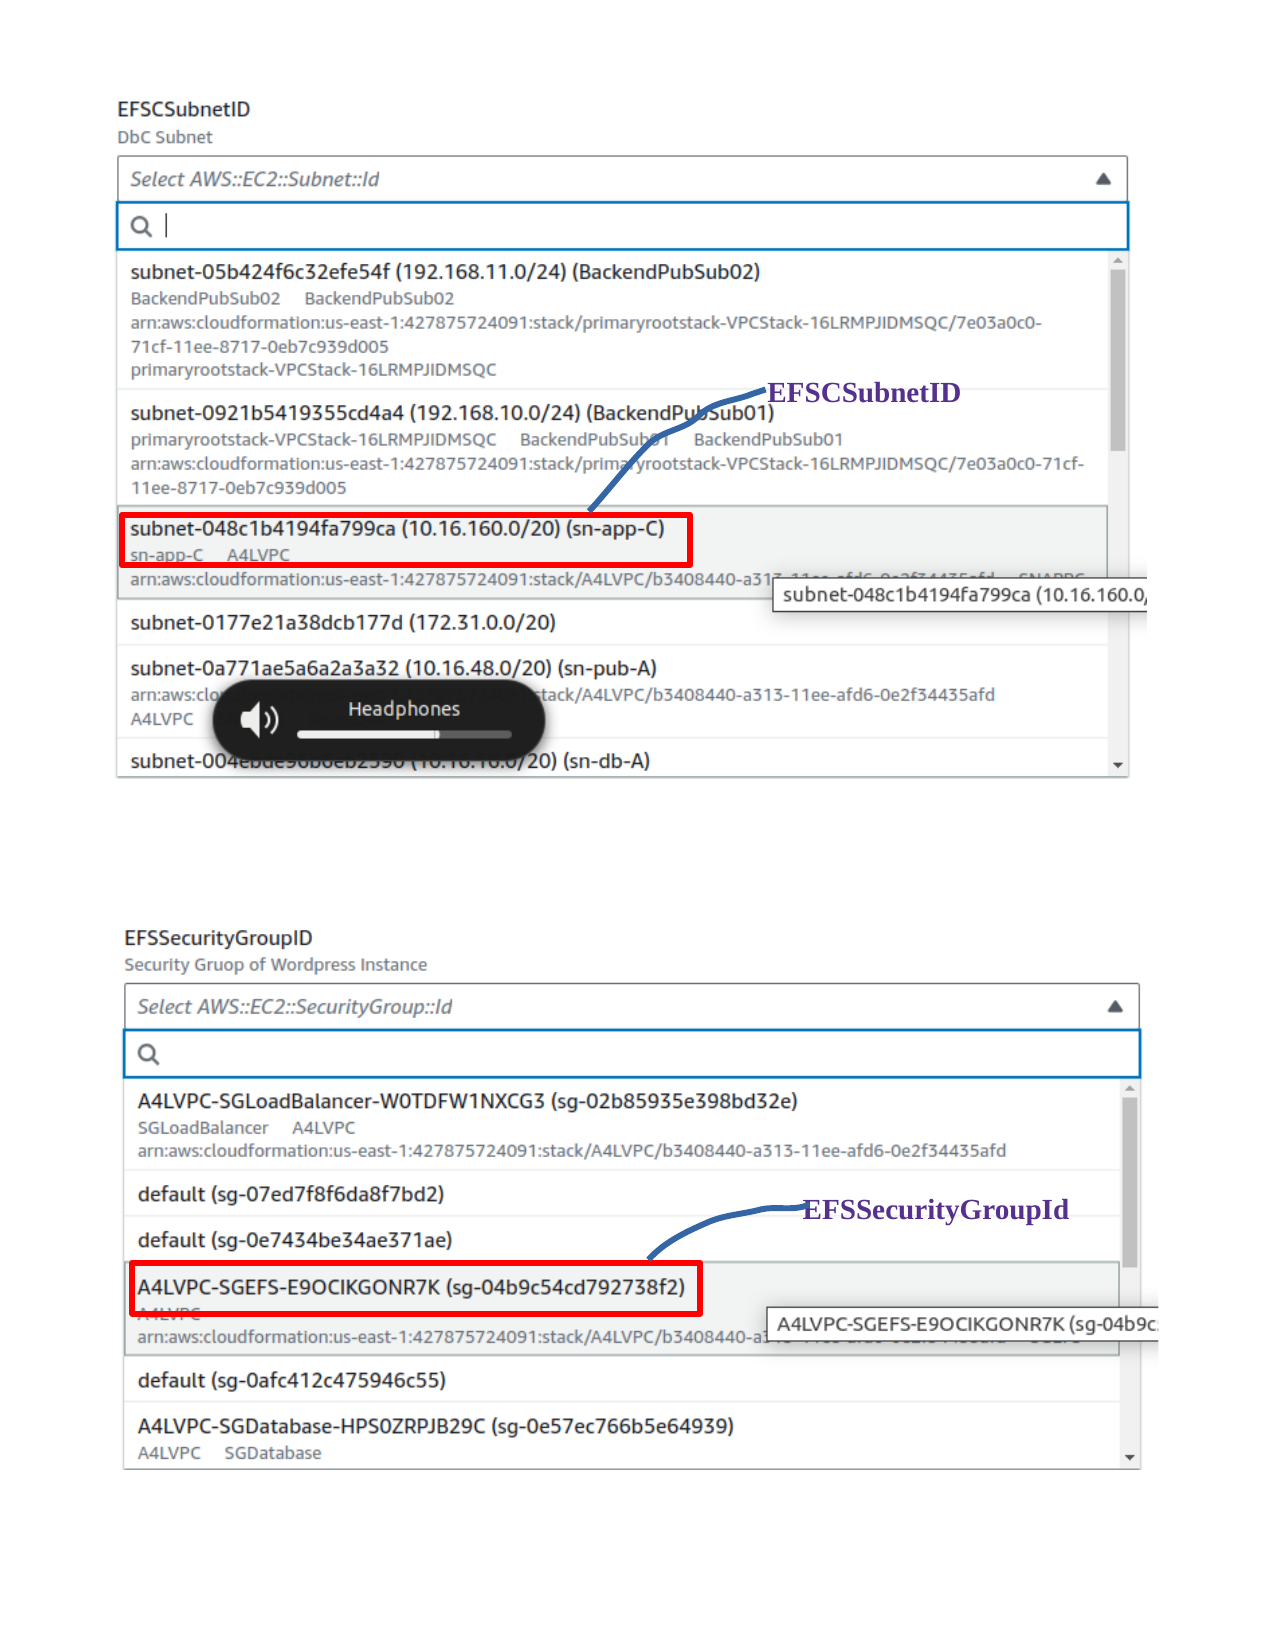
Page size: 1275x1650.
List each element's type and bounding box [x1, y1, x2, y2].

picture [119, 898, 1159, 1470]
picture [108, 87, 1147, 779]
